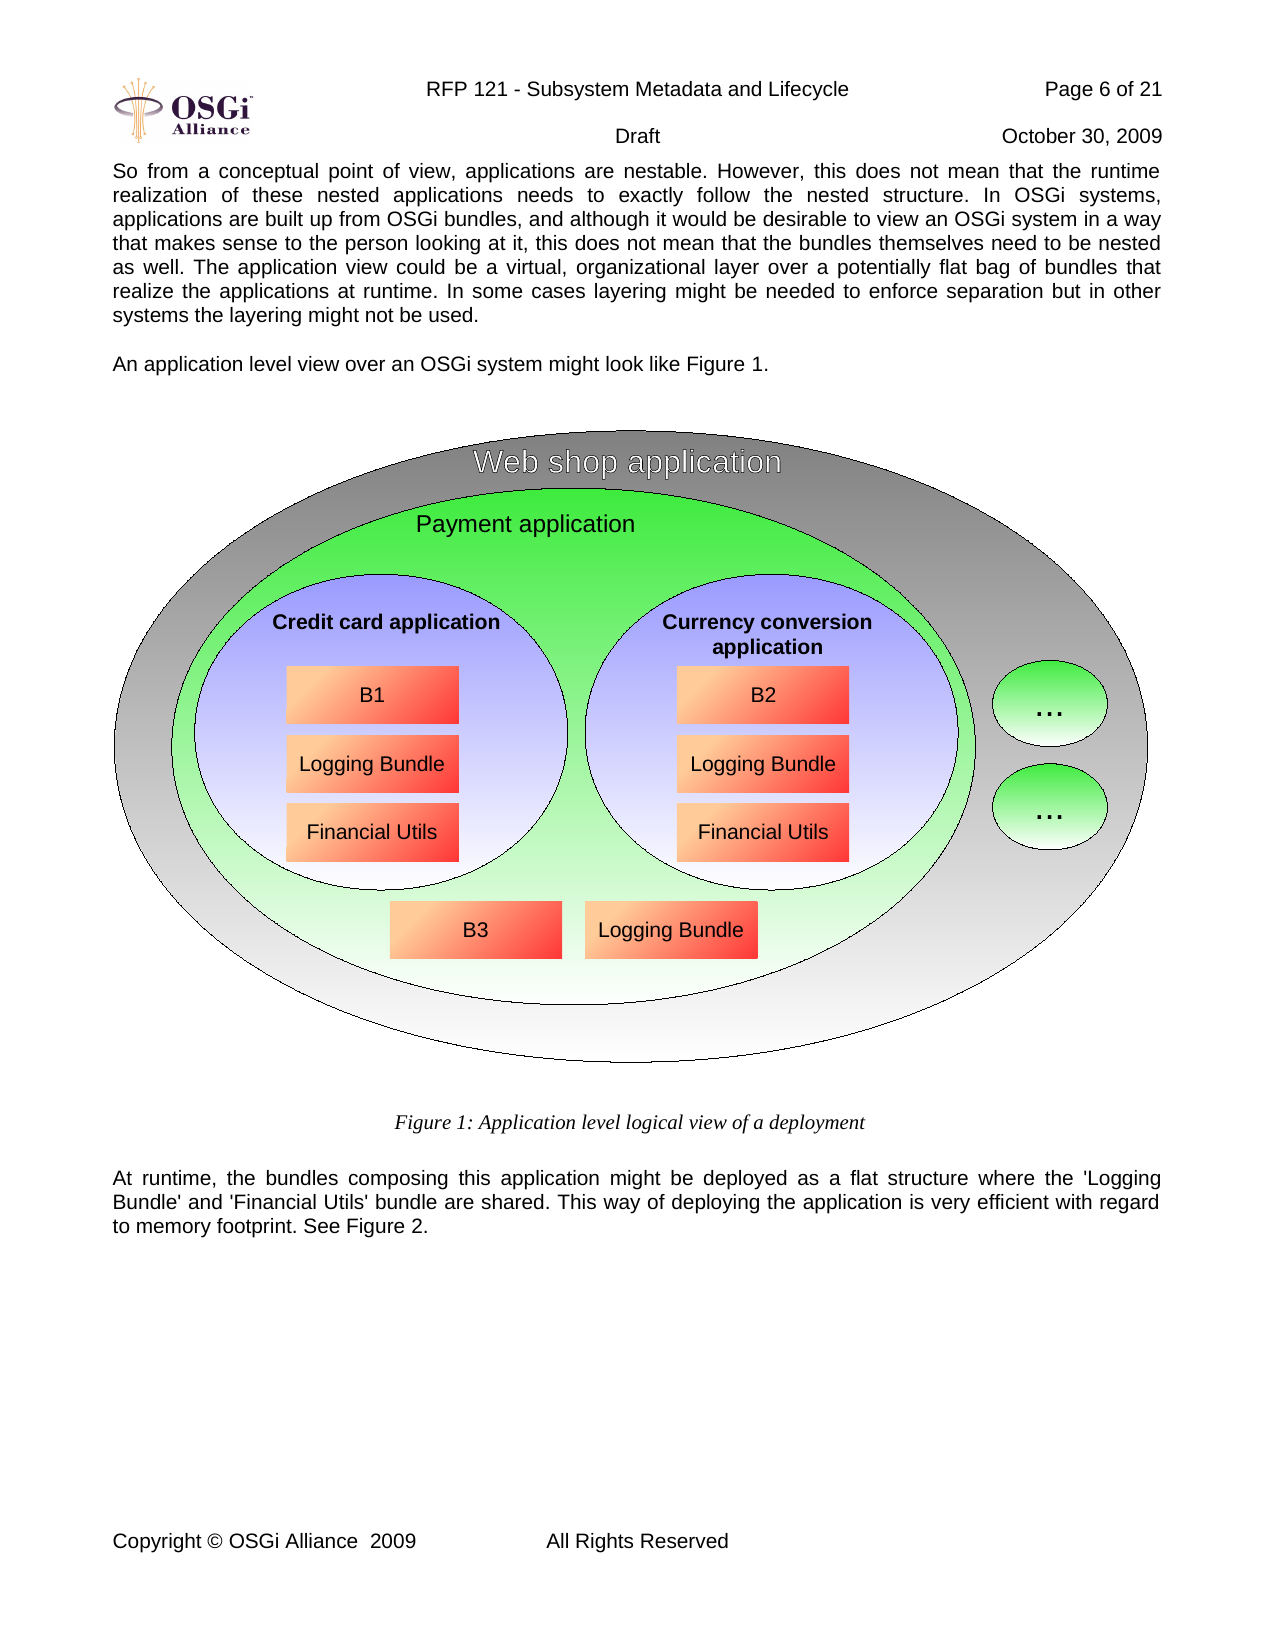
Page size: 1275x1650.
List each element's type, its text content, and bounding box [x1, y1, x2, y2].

picture [114, 78, 254, 143]
text At runtime, the bundles composing this application might be deployed as a flat structure where the 'Logging Bundle' and 'Financial Utils' bundle are shared. This way of deploying the application is very efficient with regard to memory footprint. See Figure 2. [112, 1166, 1162, 1238]
text An application level view over an OSGi system might look like Figure 1. [112, 352, 1162, 376]
text So from a conceptual point of view, applications are nestable. However, this does not mean that the runtime realization of these nested applications needs to exactly follow the nested structure. In OSGi systems, applications are built up from OSGi bundles, and although it would be desirable to view an OSGi system in a way that makes sense to the person looking at it, this does not mean that the bundles themselves need to be nested as well. The application view could be a virtual, organizational layer over a potentially flat bag of bundles that realize the applications at runtime. In some cases layering might be needed to enforce separation but in other systems the layering might not be used. [112, 159, 1162, 327]
text Figure 1: Application level logical view of a deployment [91, 445, 1171, 1134]
